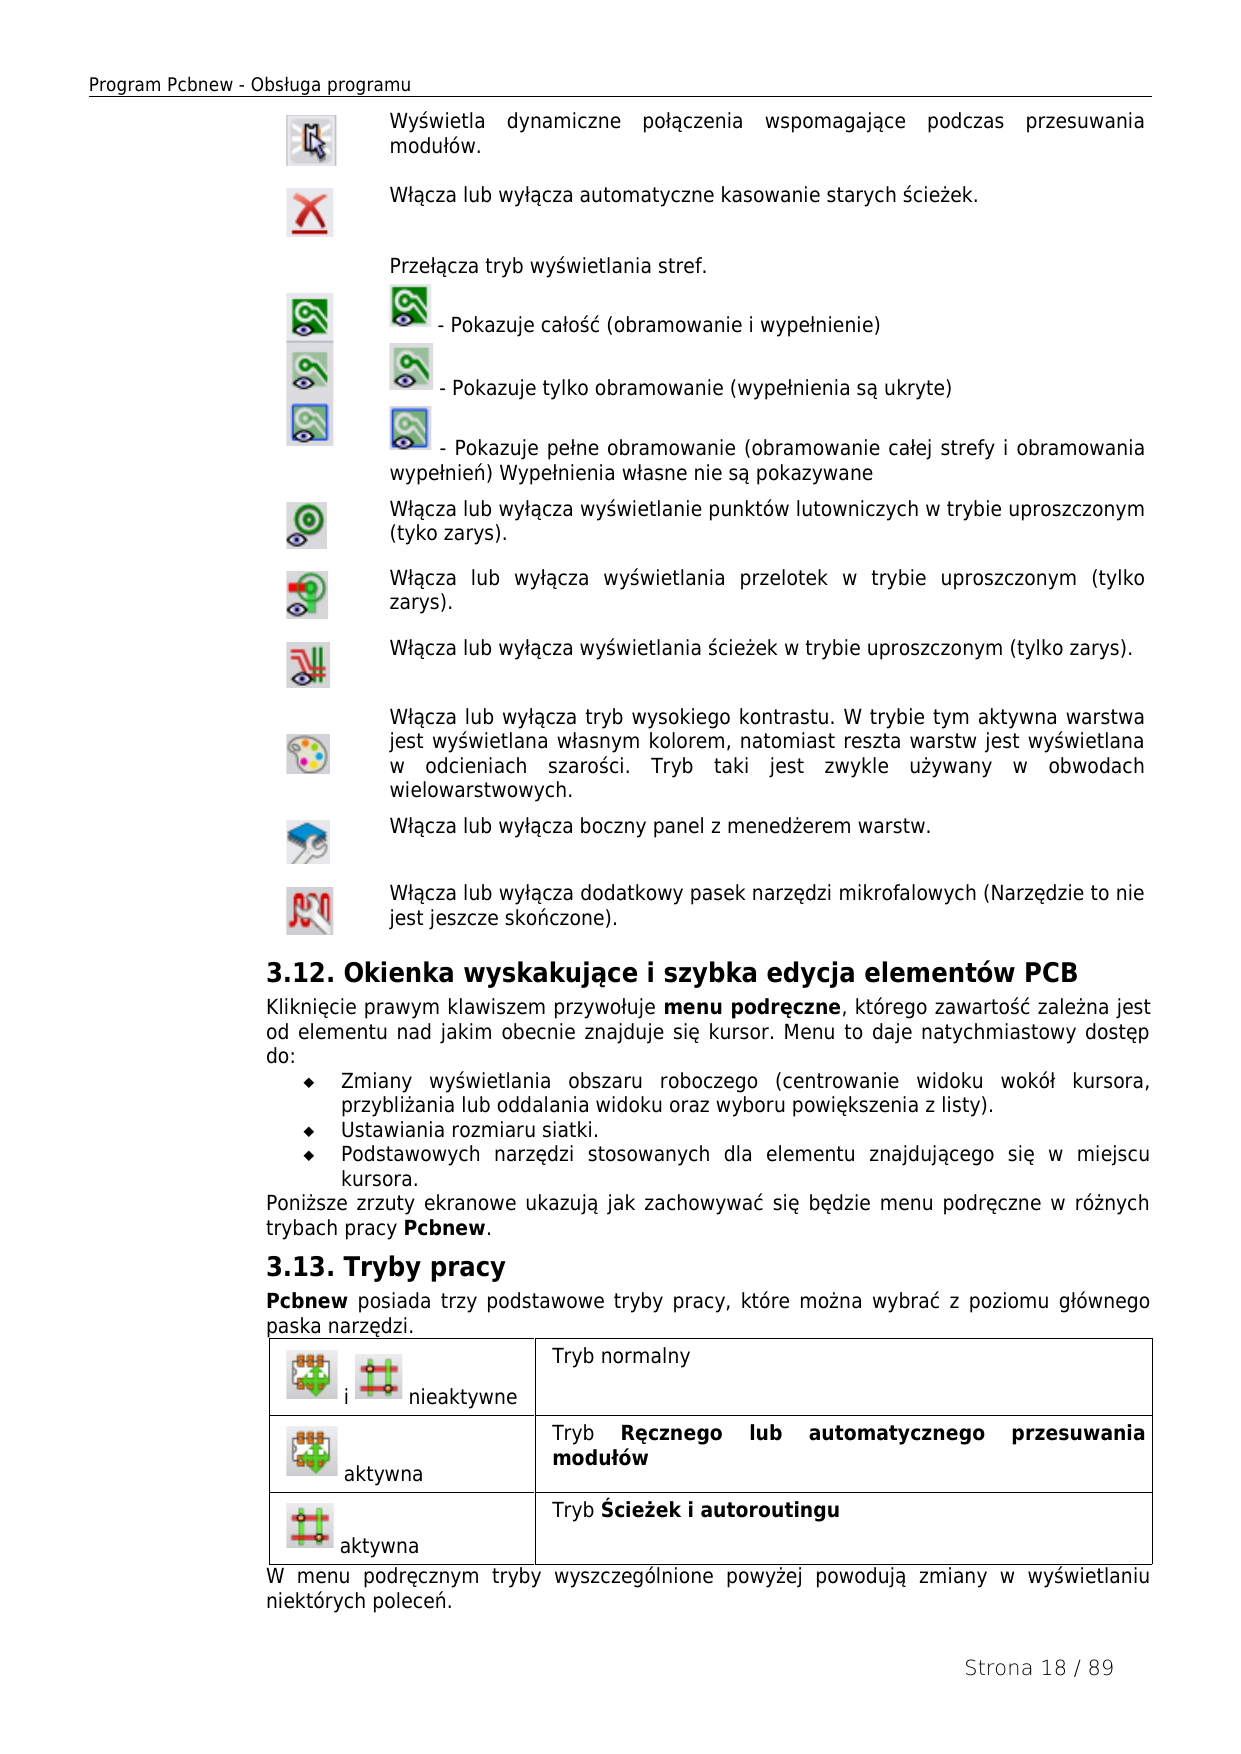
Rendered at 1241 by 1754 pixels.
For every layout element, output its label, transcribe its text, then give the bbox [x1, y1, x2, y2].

table_cell [269, 876, 372, 946]
table_header i nieaktywne [270, 1339, 534, 1415]
text W menu podręcznym tryby wyszczególnione powyżej powodują zmiany w wyświetlaniu niektórych poleceń. [266, 1564, 1152, 1613]
table_cell aktywna [270, 1416, 534, 1492]
list Ustawiania rozmiaru siatki. [303, 1118, 1152, 1142]
table_cell Włącza lub wyłącza wyświetlanie punktów lutowniczych w trybie uproszczonym (tyko zarys). [372, 491, 1152, 560]
table_cell Włącza lub wyłącza dodatkowy pasek narzędzi mikrofalowych (Narzędzie to nie jest jeszcze skończone). [372, 876, 1152, 946]
table_cell Włącza lub wyłącza automatyczne kasowanie starych ścieżek. [372, 177, 1152, 249]
subtitle Okienka wyskakujące i szybka edycja elementów PCB [266, 958, 1152, 989]
table_cell [269, 809, 372, 876]
table_cell Tryb Ręcznego lub automatycznego przesuwania modułów [536, 1416, 1152, 1492]
table_cell Włącza lub wyłącza wyświetlania przelotek w trybie uproszczonym (tylko zarys). [372, 560, 1152, 630]
list Podstawowych narzędzi stosowanych dla elementu znajdującego się w miejscu kursora. [303, 1142, 1152, 1191]
table_cell [269, 491, 372, 560]
table_cell Przełącza tryb wyświetlania stref. - Pokazuje całość (obramowanie i wypełnienie) - Pokazuje tylko obramowanie (wypełnienia są ukryte) - Pokazuje pełne obramowanie (obramowanie całej strefy i obramowania wypełnień) Wypełnienia własne nie są pokazywane [372, 249, 1152, 491]
text Poniższe zrzuty ekranowe ukazują jak zachowywać się będzie menu podręczne w różnych trybach pracy Pcbnew. [266, 1191, 1152, 1240]
text Pcbnew posiada trzy podstawowe tryby pracy, które można wybrać z poziomu głównego paska narzędzi. [266, 1289, 1152, 1338]
table_cell [269, 560, 372, 630]
table_cell [269, 630, 372, 699]
subtitle Tryby pracy [266, 1252, 1152, 1283]
table_cell [269, 103, 372, 177]
table_cell aktywna [270, 1493, 534, 1564]
table_header Tryb normalny [536, 1339, 1152, 1415]
text Kliknięcie prawym klawiszem przywołuje menu podręczne, którego zawartość zależna jest od elementu nad jakim obecnie znajduje się kursor. Menu to daje natychmiastowy dostęp do: [266, 995, 1152, 1069]
table_cell Wyświetla dynamiczne połączenia wspomagające podczas przesuwania modułów. [372, 103, 1152, 177]
table_cell [269, 249, 372, 491]
table_cell Tryb Ścieżek i autoroutingu [536, 1493, 1152, 1564]
table_cell Włącza lub wyłącza boczny panel z menedżerem warstw. [372, 809, 1152, 876]
table_cell Włącza lub wyłącza wyświetlania ścieżek w trybie uproszczonym (tylko zarys). [372, 630, 1152, 699]
table_cell [269, 699, 372, 808]
table_cell Włącza lub wyłącza tryb wysokiego kontrastu. W trybie tym aktywna warstwa jest wyświetlana własnym kolorem, natomiast reszta warstw jest wyświetlana w odcieniach szarości. Tryb taki jest zwykle używany w obwodach wielowarstwowych. [372, 699, 1152, 808]
table_cell [269, 177, 372, 249]
list Zmiany wyświetlania obszaru roboczego (centrowanie widoku wokół kursora, przybliżania lub oddalania widoku oraz wyboru powiększenia z listy). [303, 1069, 1152, 1118]
